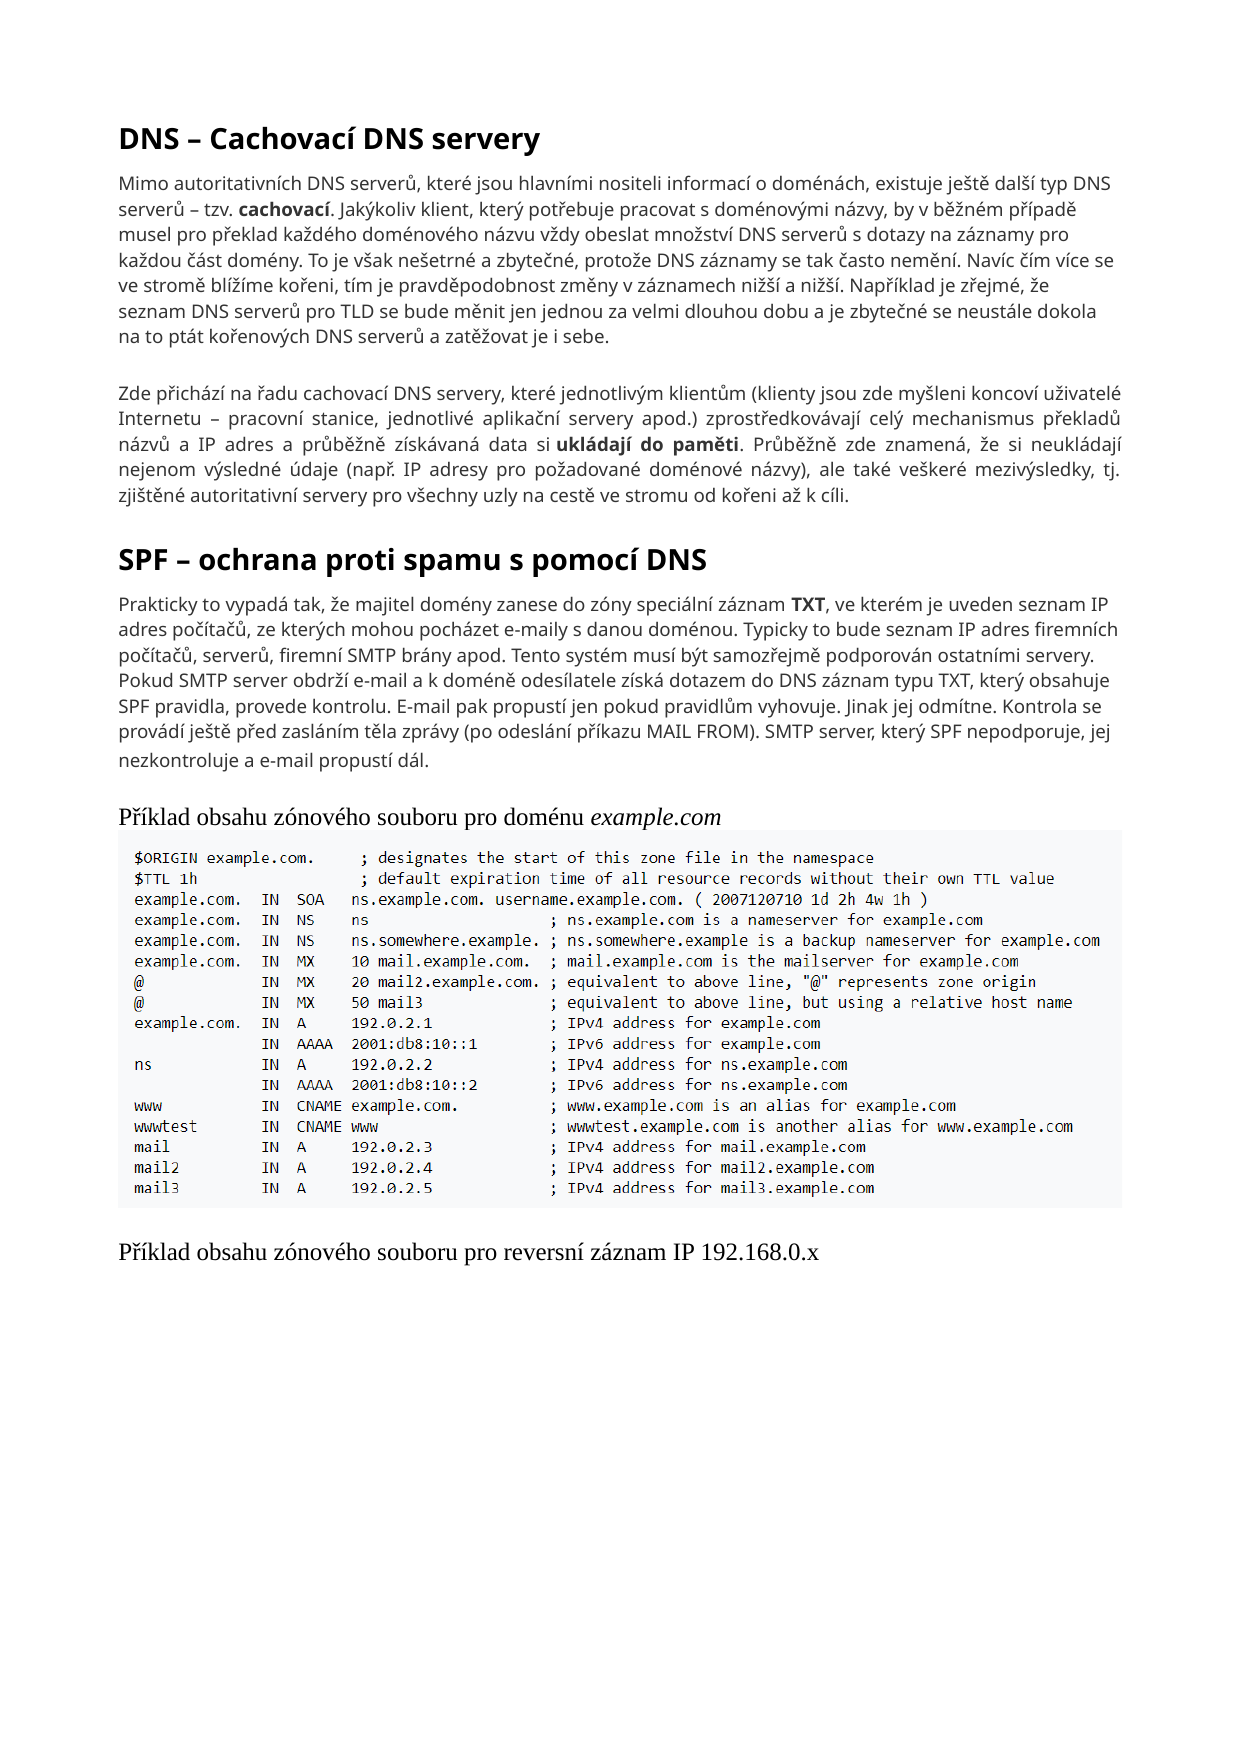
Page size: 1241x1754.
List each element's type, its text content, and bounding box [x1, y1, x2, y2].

text Prakticky to vypadá tak, že majitel domény zanese do zóny speciální záznam TXT, ve kterém je uveden seznam IP adres počítačů, ze kterých mohou pocházet e-maily s danou doménou. Typicky to bude seznam IP adres firemních počítačů, serverů, firemní SMTP brány apod. Tento systém musí být samozřejmě podporován ostatními servery. Pokud SMTP server obdrží e-mail a k doméně odesílatele získá dotazem do DNS záznam typu TXT, který obsahuje SPF pravidla, provede kontrolu. E-mail pak propustí jen pokud pravidlům vyhovuje. Jinak jej odmítne. Kontrola se provádí ještě před zasláním těla zprávy (po odeslání příkazu MAIL FROM). SMTP server, který SPF nepodporuje, jej nezkontroluje a e-mail propustí dál. [118, 591, 1122, 773]
subtitle SPF – ochrana proti spamu s pomocí DNS [118, 539, 1122, 579]
subtitle DNS – Cachovací DNS servery [118, 118, 1122, 158]
text Příklad obsahu zónového souboru pro reversní záznam IP 192.168.0.x [118, 1237, 1122, 1266]
text Mimo autoritativních DNS serverů, které jsou hlavními nositeli informací o doménách, existuje ještě další typ DNS serverů – tzv. cachovací. Jakýkoliv klient, který potřebuje pracovat s doménovými názvy, by v běžném případě musel pro překlad každého doménového názvu vždy obeslat množství DNS serverů s dotazy na záznamy pro každou část domény. To je však nešetrné a zbytečné, protože DNS záznamy se tak často nemění. Navíc čím více se ve stromě blížíme kořeni, tím je pravděpodobnost změny v záznamech nižší a nižší. Například je zřejmé, že seznam DNS serverů pro TLD se bude měnit jen jednou za velmi dlouhou dobu a je zbytečné se neustále dokola na to ptát kořenových DNS serverů a zatěžovat je i sebe. [118, 170, 1122, 349]
text Příklad obsahu zónového souboru pro doménu example.com [118, 802, 1122, 830]
picture [118, 830, 1123, 1208]
text Zde přichází na řadu cachovací DNS servery, které jednotlivým klientům (klienty jsou zde myšleni koncoví uživatelé Internetu – pracovní stanice, jednotlivé aplikační servery apod.) zprostředkovávají celý mechanismus překladů názvů a IP adres a průběžně získávaná data si ukládají do paměti. Průběžně zde znamená, že si neukládají nejenom výsledné údaje (např. IP adresy pro požadované doménové názvy), ale také veškeré mezivýsledky, tj. zjištěné autoritativní servery pro všechny uzly na cestě ve stromu od kořeni až k cíli. [118, 380, 1122, 508]
